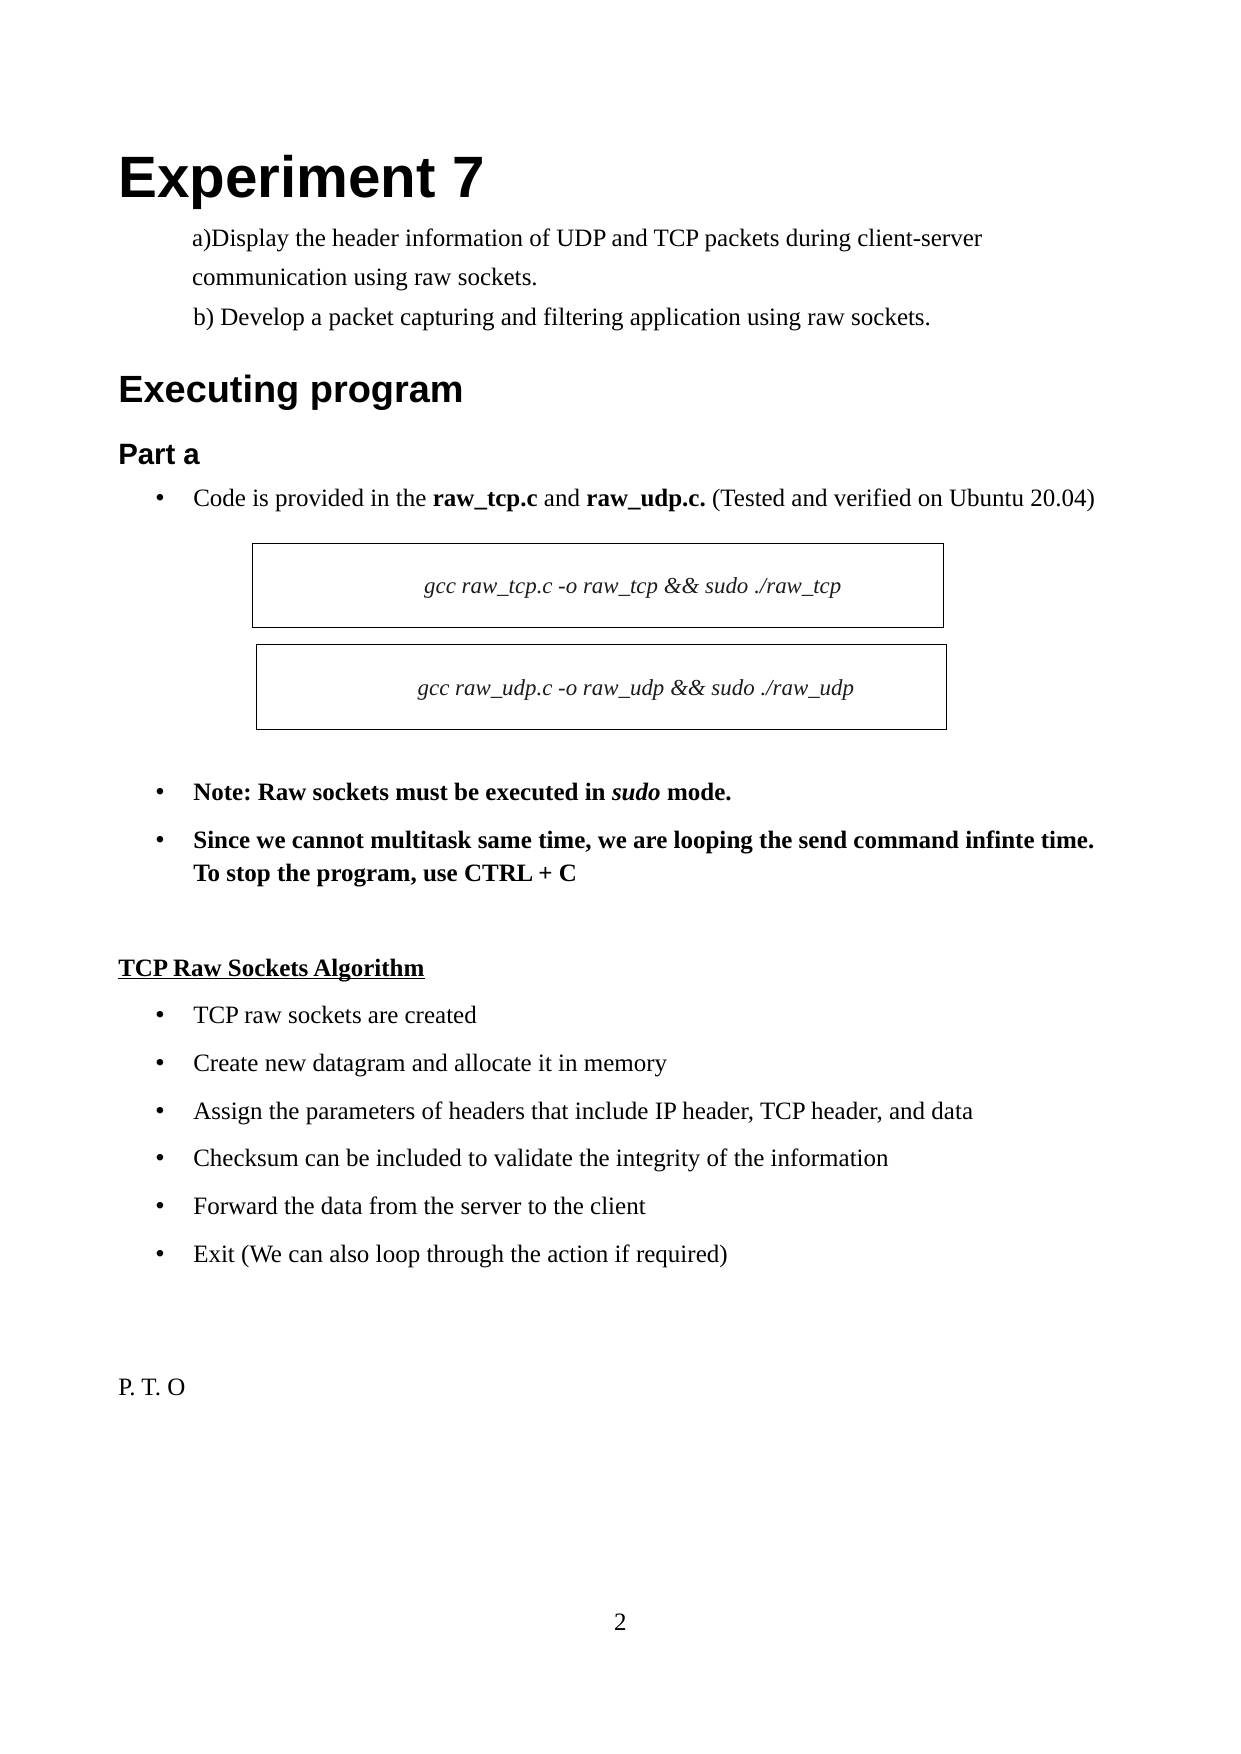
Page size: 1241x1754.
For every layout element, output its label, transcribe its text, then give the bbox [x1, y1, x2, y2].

text P. T. O [118, 1372, 1122, 1401]
text b) Develop a packet capturing and filtering application using raw sockets. [193, 302, 1122, 331]
list Since we cannot multitask same time, we are looping the send command infinte time. To stop the program, use CTRL + C [156, 825, 1122, 887]
text TCP Raw Sockets Algorithm [118, 953, 1122, 982]
list TCP raw sockets are created [156, 1001, 1122, 1029]
list Exit (We can also loop through the action if required) [156, 1239, 1122, 1267]
title Experiment 7 [118, 143, 1122, 210]
subtitle Executing program [118, 366, 1122, 410]
list Forward the data from the server to the client [156, 1191, 1122, 1220]
subtitle Part a [118, 437, 1122, 471]
list a)Display the header information of UDP and TCP packets during client-server communication using raw sockets. [162, 223, 1122, 291]
list Create new datagram and allocate it in memory [156, 1048, 1122, 1077]
list Code is provided in the raw_tcp.c and raw_udp.c. (Tested and verified on Ubuntu 20.04) [156, 483, 1122, 512]
list Checksum can be included to validate the integrity of the information [156, 1143, 1122, 1172]
list Assign the parameters of headers that include IP header, TCP header, and data [156, 1096, 1122, 1124]
list Note: Raw sockets must be executed in sudo mode. [156, 777, 1122, 806]
